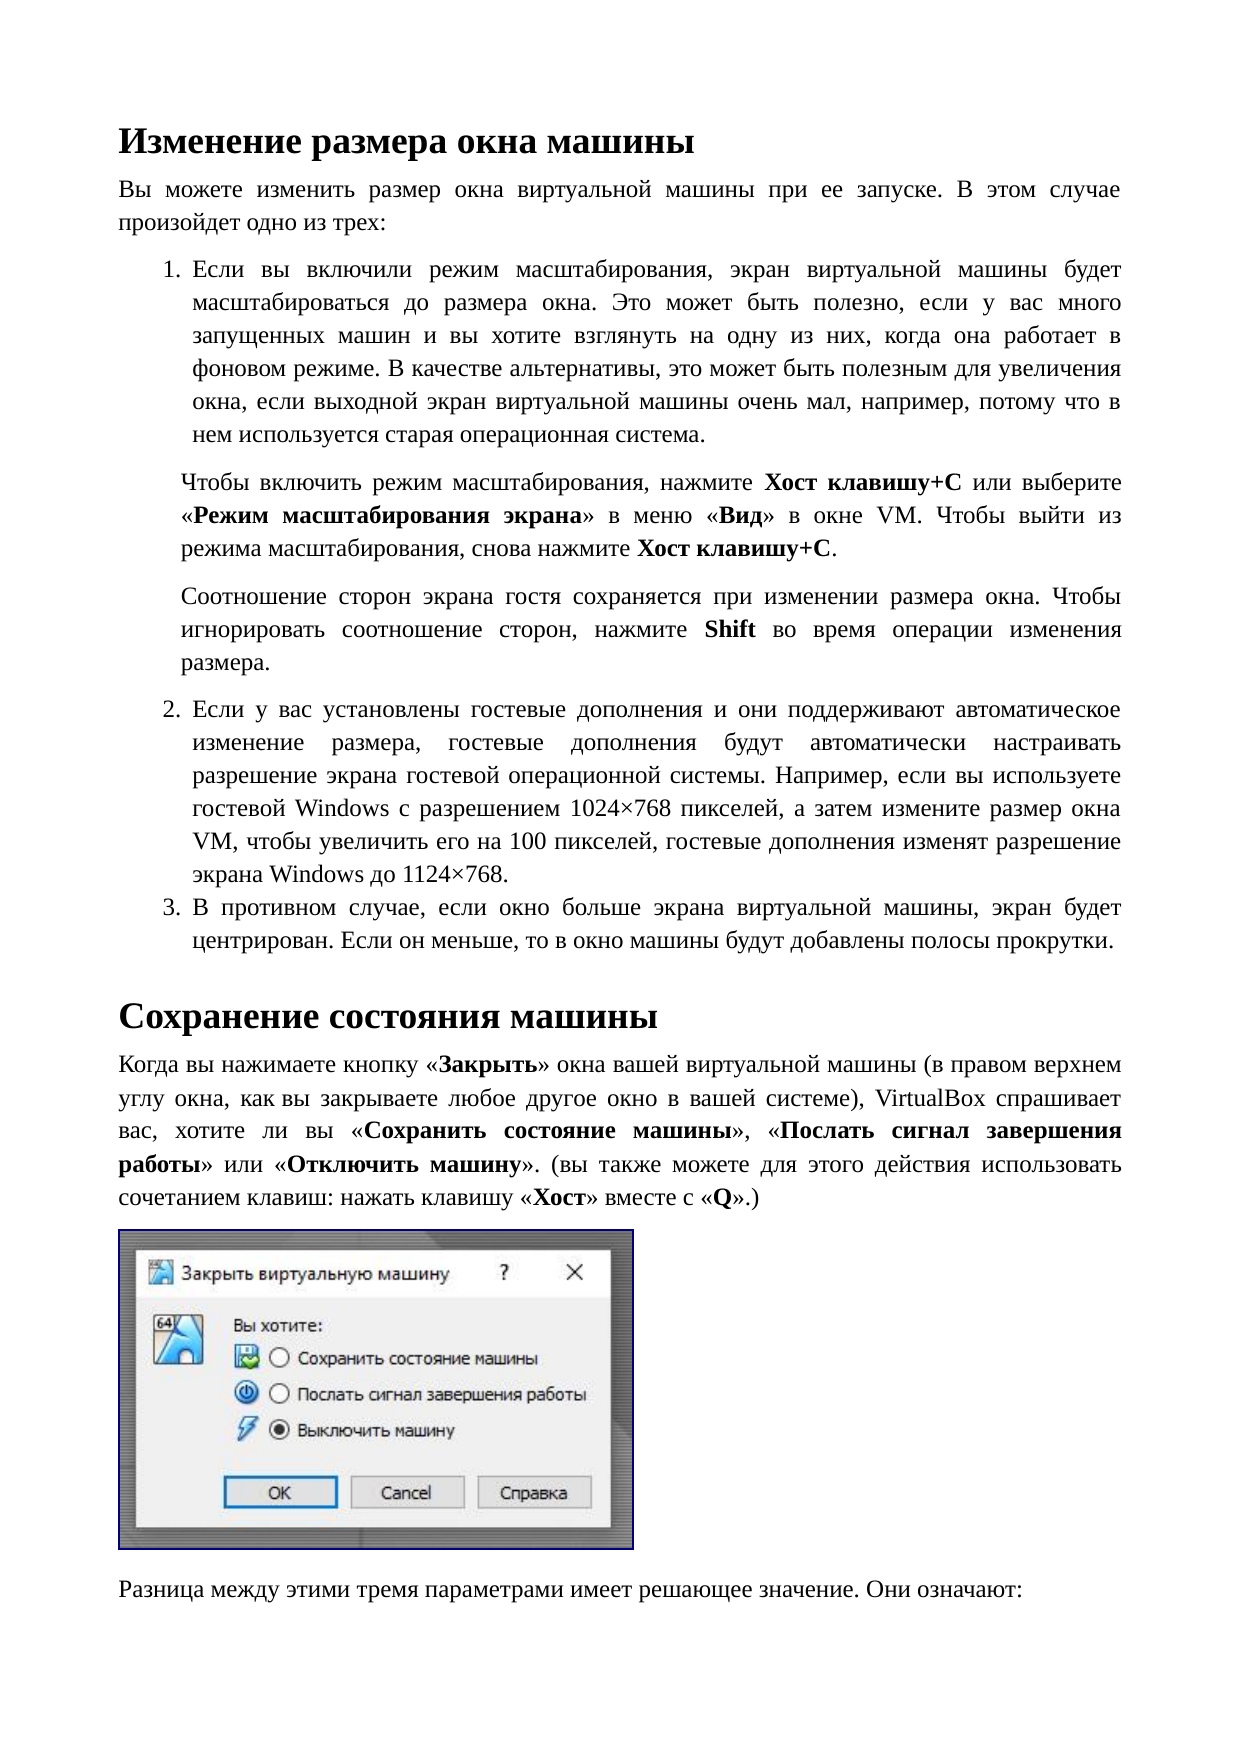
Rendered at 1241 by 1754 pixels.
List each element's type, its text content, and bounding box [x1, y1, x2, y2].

text Разница между этими тремя параметрами имеет решающее значение. Они означают: [118, 1574, 1122, 1603]
text Соотношение сторон экрана гостя сохраняется при изменении размера окна. Чтобы игнорировать соотношение сторон, нажмите Shift во время операции изменения размера. [181, 581, 1122, 676]
picture [120, 1231, 632, 1548]
text Когда вы нажимаете кнопку «Закрыть» окна вашей виртуальной машины (в правом верхнем углу окна, как вы закрываете любое другое окно в вашей системе), VirtualBox спрашивает вас, хотите ли вы «Сохранить состояние машины», «Послать сигнал завершения работы» или «Отключить машину». (вы также можете для этого действия использовать сочетанием клавиш: нажать клавишу «Хост» вместе с «Q».) [118, 1049, 1122, 1210]
list В противном случае, если окно больше экрана виртуальной машины, экран будет центрирован. Если он меньше, то в окно машины будут добавлены полосы прокрутки. [162, 892, 1122, 954]
list Если вы включили режим масштабирования, экран виртуальной машины будет масштабироваться до размера окна. Это может быть полезно, если у вас много запущенных машин и вы хотите взглянуть на одну из них, когда она работает в фоновом режиме. В качестве альтернативы, это может быть полезным для увеличения окна, если выходной экран виртуальной машины очень мал, например, потому что в нем используется старая операционная система. [162, 254, 1122, 448]
text Чтобы включить режим масштабирования, нажмите Хост клавишу+C или выберите «Режим масштабирования экрана» в меню «Вид» в окне VM. Чтобы выйти из режима масштабирования, снова нажмите Хост клавишу+C. [181, 467, 1122, 562]
subtitle Сохранение состояния машины [118, 994, 1122, 1037]
list Если у вас установлены гостевые дополнения и они поддерживают автоматическое изменение размера, гостевые дополнения будут автоматически настраивать разрешение экрана гостевой операционной системы. Например, если вы используете гостевой Windows с разрешением 1024×768 пикселей, а затем измените размер окна VM, чтобы увеличить его на 100 пикселей, гостевые дополнения изменят разрешение экрана Windows до 1124×768. [162, 694, 1122, 888]
text Вы можете изменить размер окна виртуальной машины при ее запуске. В этом случае произойдет одно из трех: [118, 174, 1122, 236]
subtitle Изменение размера окна машины [118, 118, 1122, 161]
